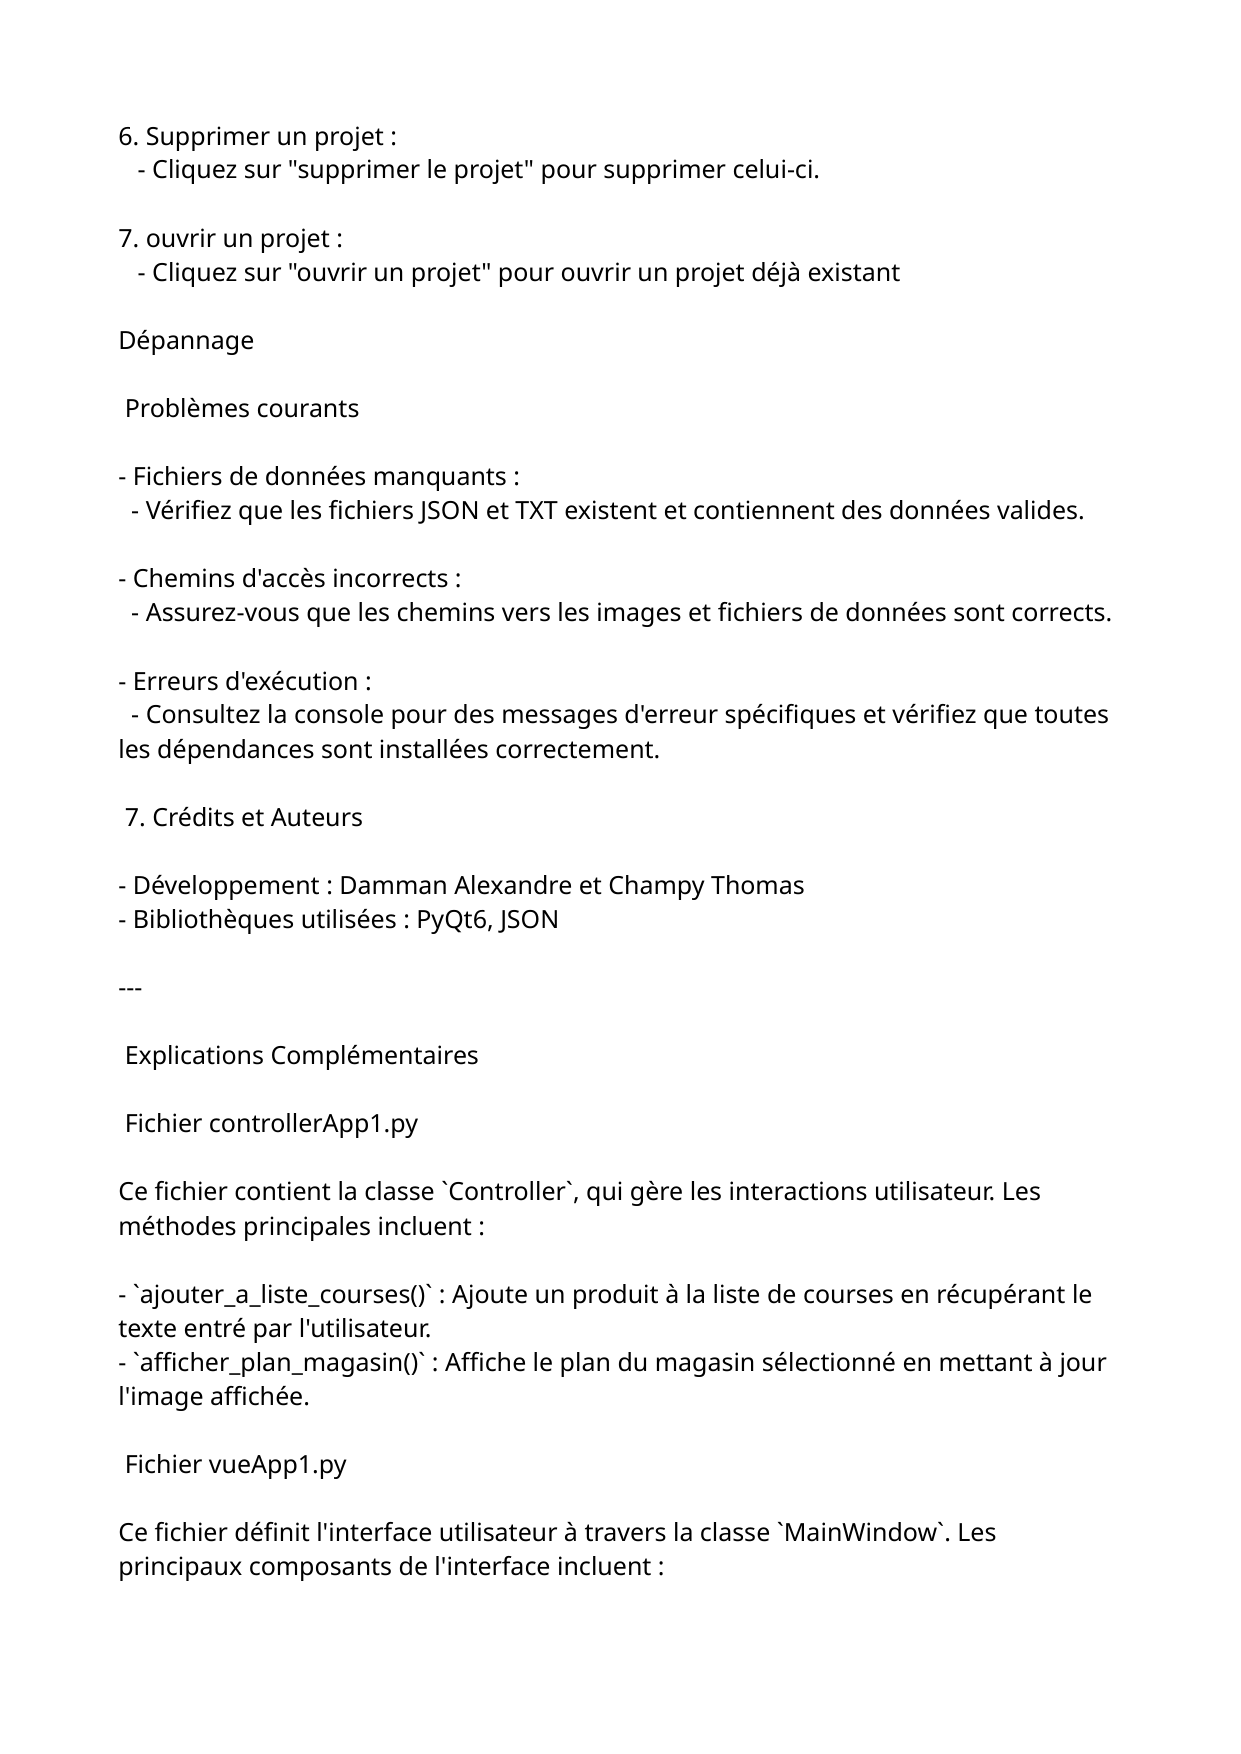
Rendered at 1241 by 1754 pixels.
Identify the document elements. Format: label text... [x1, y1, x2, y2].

text - Cliquez sur "ouvrir un projet" pour ouvrir un projet déjà existant [118, 254, 1122, 288]
text --- [118, 970, 1122, 1004]
text Dépannage [118, 322, 1122, 357]
text Fichier vueApp1.py [118, 1447, 1122, 1481]
text Ce fichier contient la classe `Controller`, qui gère les interactions utilisateur. Les méthodes principales incluent : [118, 1174, 1122, 1242]
text - `afficher_plan_magasin()` : Affiche le plan du magasin sélectionné en mettant à jour l'image affichée. [118, 1344, 1122, 1412]
text Ce fichier définit l'interface utilisateur à travers la classe `MainWindow`. Les principaux composants de l'interface incluent : [118, 1515, 1122, 1583]
text - Chemins d'accès incorrects : [118, 561, 1122, 595]
text - Assurez-vous que les chemins vers les images et fichiers de données sont corrects. [118, 595, 1122, 629]
text - Vérifiez que les fichiers JSON et TXT existent et contiennent des données valides. [118, 493, 1122, 527]
text 7. ouvrir un projet : [118, 220, 1122, 254]
text - `ajouter_a_liste_courses()` : Ajoute un produit à la liste de courses en récupérant le texte entré par l'utilisateur. [118, 1276, 1122, 1344]
text Problèmes courants [118, 391, 1122, 425]
text Explications Complémentaires [118, 1038, 1122, 1072]
text - Bibliothèques utilisées : PyQt6, JSON [118, 902, 1122, 936]
text - Consultez la console pour des messages d'erreur spécifiques et vérifiez que toutes les dépendances sont installées correctement. [118, 697, 1122, 765]
text - Cliquez sur "supprimer le projet" pour supprimer celui-ci. [118, 152, 1122, 186]
text - Erreurs d'exécution : [118, 663, 1122, 697]
text - Fichiers de données manquants : [118, 459, 1122, 493]
text - Développement : Damman Alexandre et Champy Thomas [118, 867, 1122, 902]
text 6. Supprimer un projet : [118, 118, 1122, 152]
text 7. Crédits et Auteurs [118, 799, 1122, 833]
text Fichier controllerApp1.py [118, 1106, 1122, 1140]
